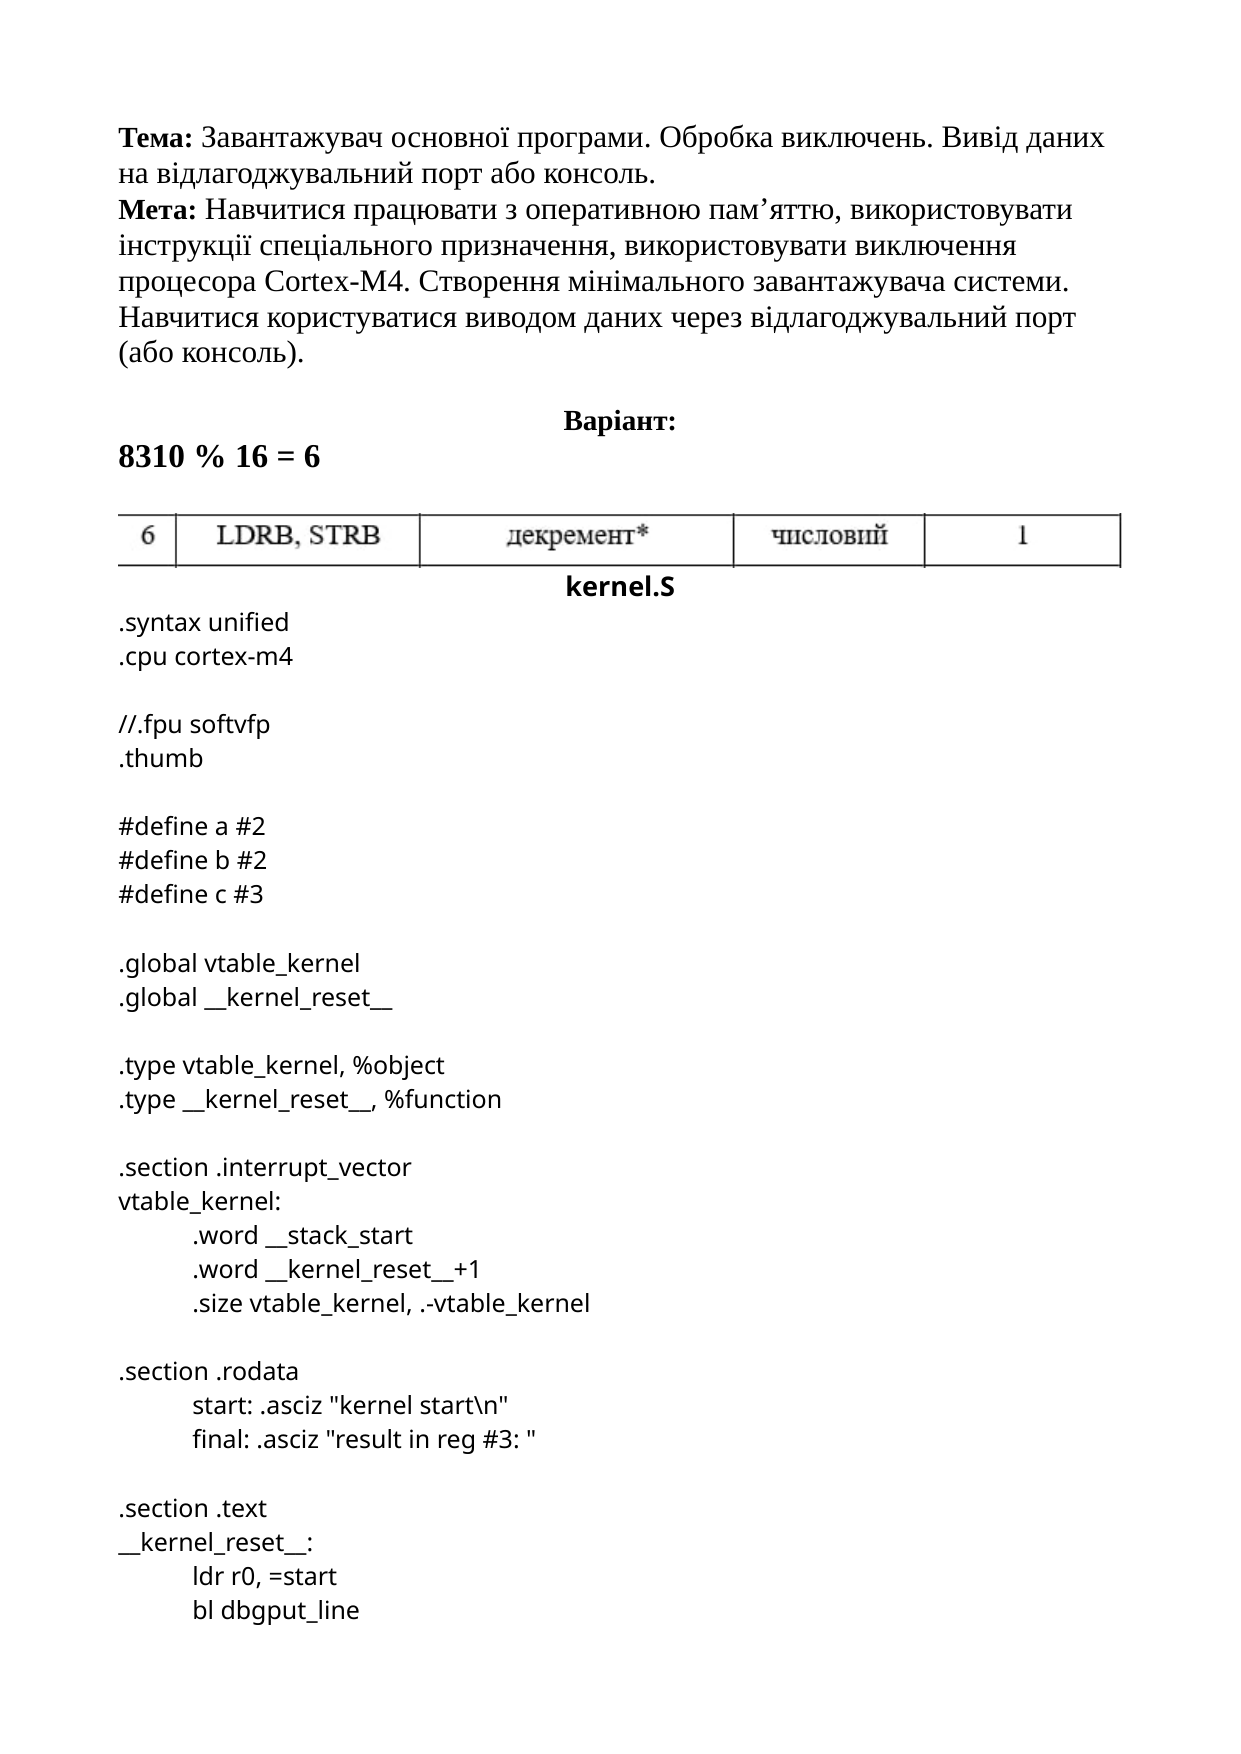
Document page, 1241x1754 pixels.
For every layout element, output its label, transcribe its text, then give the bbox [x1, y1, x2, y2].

text vtable_kernel: [118, 1184, 1122, 1218]
text Мета: Навчитися працювати з оперативною пам’яттю, використовувати інструкції спеціального призначення, використовувати виключення процесора Cortex-M4. Створення мінімального завантажувача системи. Навчитися користуватися виводом даних через відлагоджувальний порт (або консоль). [118, 190, 1122, 370]
text //.fpu softvfp [118, 707, 1122, 741]
text .global vtable_kernel [118, 945, 1122, 979]
text .thumb [118, 741, 1122, 775]
text 8310 % 16 = 6 [118, 437, 1122, 475]
text .section .text [118, 1490, 1122, 1524]
text ldr r0, =start [118, 1558, 1122, 1592]
text start: .asciz "kernel start\n" [118, 1388, 1122, 1422]
text .type vtable_kernel, %object [118, 1047, 1122, 1081]
text .word __stack_start [118, 1218, 1122, 1252]
picture [118, 513, 1123, 568]
text Тема: Завантажувач основної програми. Обробка виключень. Вивід даних на відлагоджувальний порт або консоль. [118, 118, 1122, 190]
text .section .rodata [118, 1354, 1122, 1388]
text .cpu cortex-m4 [118, 639, 1122, 673]
text bl dbgput_line [118, 1592, 1122, 1626]
text __kernel_reset__: [118, 1524, 1122, 1558]
text Варіант: [118, 403, 1122, 437]
text .size vtable_kernel, .-vtable_kernel [118, 1286, 1122, 1320]
text #define a #2 [118, 809, 1122, 843]
text .global __kernel_reset__ [118, 979, 1122, 1013]
text .type __kernel_reset__, %function [118, 1081, 1122, 1116]
text #define b #2 [118, 843, 1122, 877]
text .word __kernel_reset__+1 [118, 1252, 1122, 1286]
text kernel.S [118, 568, 1122, 604]
text #define c #3 [118, 877, 1122, 911]
text final: .asciz "result in reg #3: " [118, 1422, 1122, 1456]
text .syntax unified [118, 604, 1122, 639]
text .section .interrupt_vector [118, 1149, 1122, 1184]
